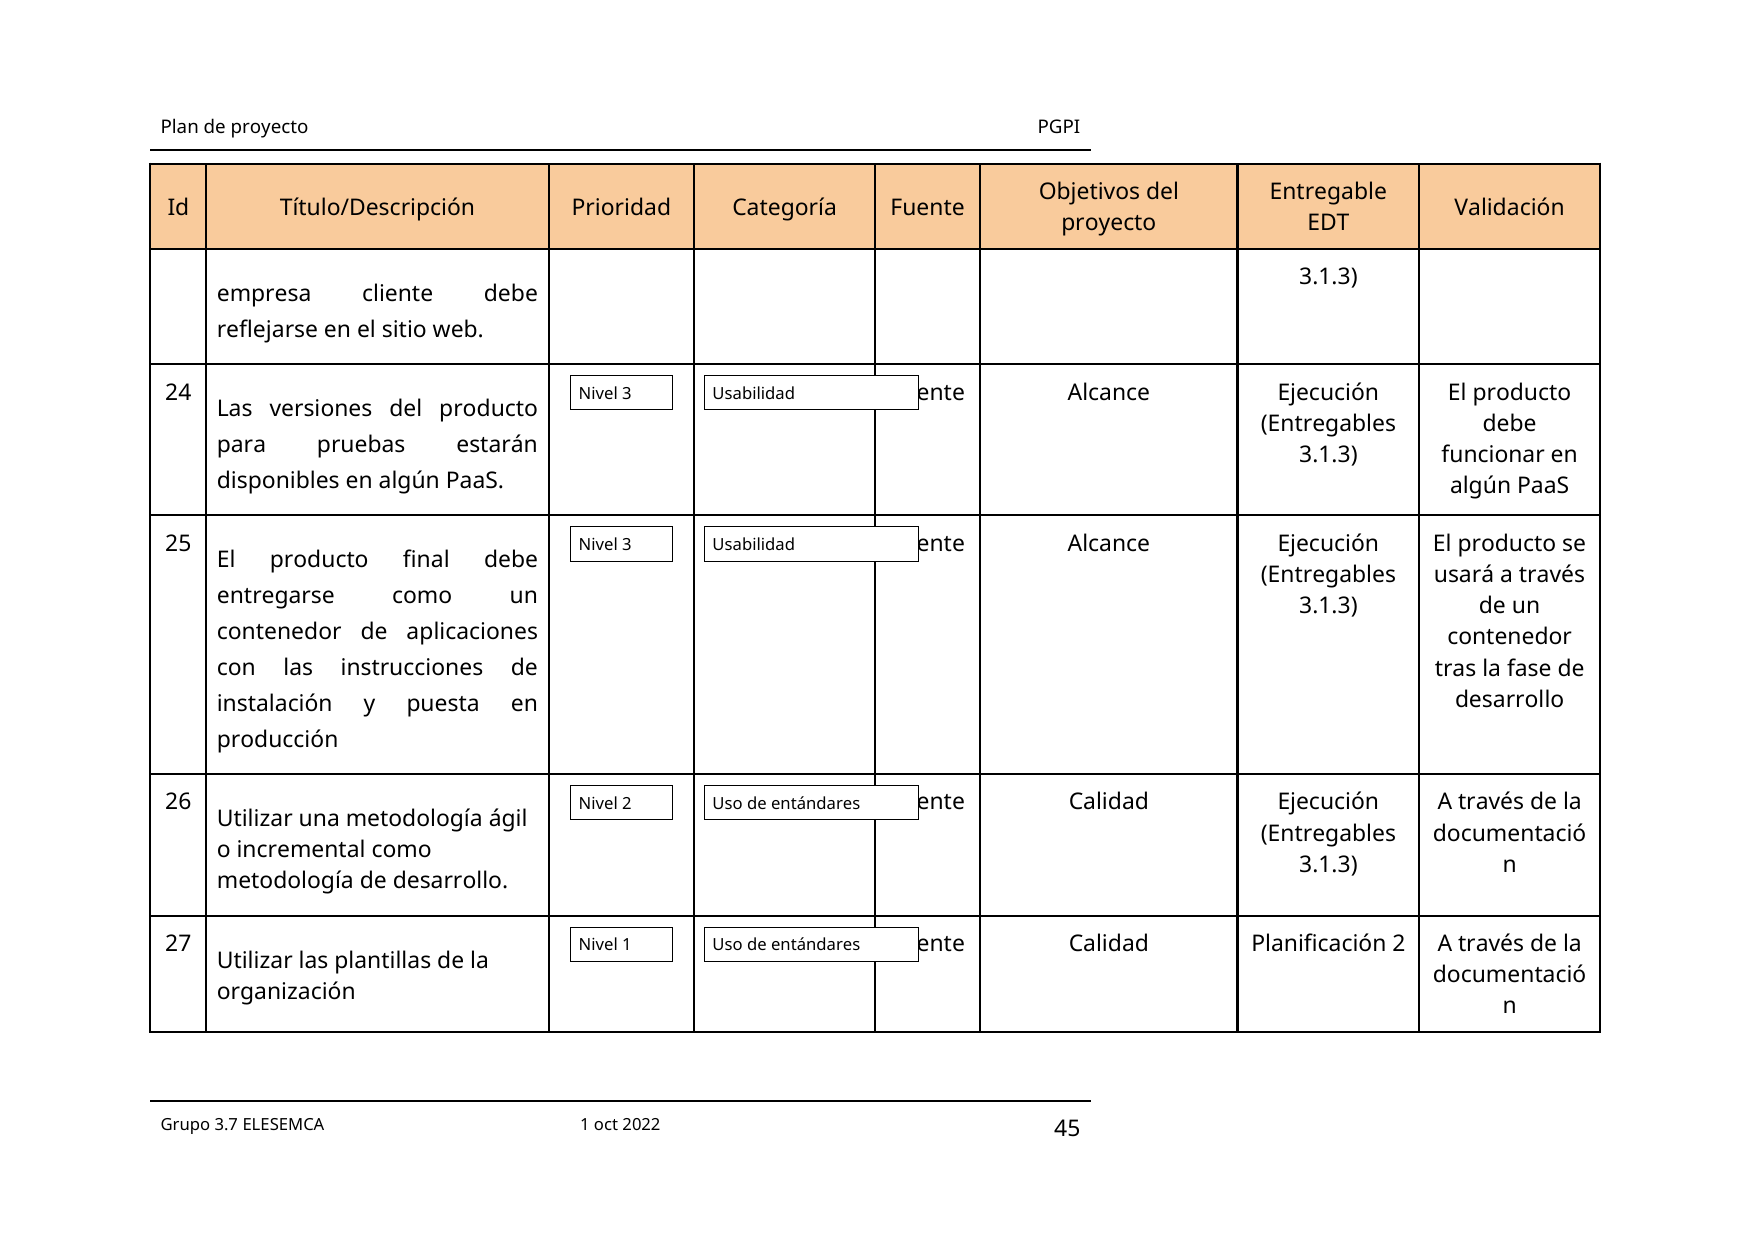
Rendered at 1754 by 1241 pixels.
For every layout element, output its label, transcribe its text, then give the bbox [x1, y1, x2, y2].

table_header Prioridad [550, 165, 693, 248]
table_cell Alcance [981, 516, 1236, 773]
table_cell 24 [151, 365, 205, 514]
table_header Título/Descripción [207, 165, 548, 248]
table_cell El producto debe funcionar en algún PaaS [1420, 365, 1599, 514]
table_cell Planificación 2 [1239, 917, 1418, 1031]
table_cell empresa cliente debe reflejarse en el sitio web. [207, 250, 548, 363]
table_cell 27 [151, 917, 205, 1031]
table_header Objetivos del proyecto [981, 165, 1236, 248]
table_cell [981, 250, 1236, 363]
table_cell Ejecución (Entregables 3.1.3) [1239, 775, 1418, 914]
table_cell A través de la documentación [1420, 775, 1599, 914]
table_cell Las versiones del producto para pruebas estarán disponibles en algún PaaS. [207, 365, 548, 514]
table_cell Cliente [876, 365, 979, 514]
table_header Validación [1420, 165, 1599, 248]
table_cell [550, 516, 693, 773]
table_cell [550, 775, 693, 914]
table_cell Cliente [876, 775, 979, 914]
table_cell [695, 775, 874, 914]
table_cell 3.1.3) [1239, 250, 1418, 363]
table_header Entregable EDT [1239, 165, 1418, 248]
table_header Id [151, 165, 205, 248]
table_cell Calidad [981, 917, 1236, 1031]
table_cell 25 [151, 516, 205, 773]
table_cell [151, 250, 205, 363]
table_cell El producto se usará a través de un contenedor tras la fase de desarrollo [1420, 516, 1599, 773]
table_cell [695, 516, 874, 773]
table_cell 26 [151, 775, 205, 914]
table_cell Cliente [876, 917, 979, 1031]
table_header Fuente [876, 165, 979, 248]
table_cell [876, 250, 979, 363]
table_cell Ejecución (Entregables 3.1.3) [1239, 516, 1418, 773]
table_cell Ejecución (Entregables 3.1.3) [1239, 365, 1418, 514]
table_cell Cliente [876, 516, 979, 773]
table_cell Calidad [981, 775, 1236, 914]
table_cell [695, 250, 874, 363]
table_cell Utilizar las plantillas de la organización [207, 917, 548, 1031]
table_cell Utilizar una metodología ágil o incremental como metodología de desarrollo. [207, 775, 548, 914]
table_cell [1420, 250, 1599, 363]
table_header Categoría [695, 165, 874, 248]
table_cell [550, 917, 693, 1031]
table_cell Alcance [981, 365, 1236, 514]
table_cell [550, 250, 693, 363]
table_cell El producto final debe entregarse como un contenedor de aplicaciones con las instrucciones de instalación y puesta en producción [207, 516, 548, 773]
table_cell [695, 365, 874, 514]
table_cell A través de la documentación [1420, 917, 1599, 1031]
table_cell [695, 917, 874, 1031]
table_cell [550, 365, 693, 514]
